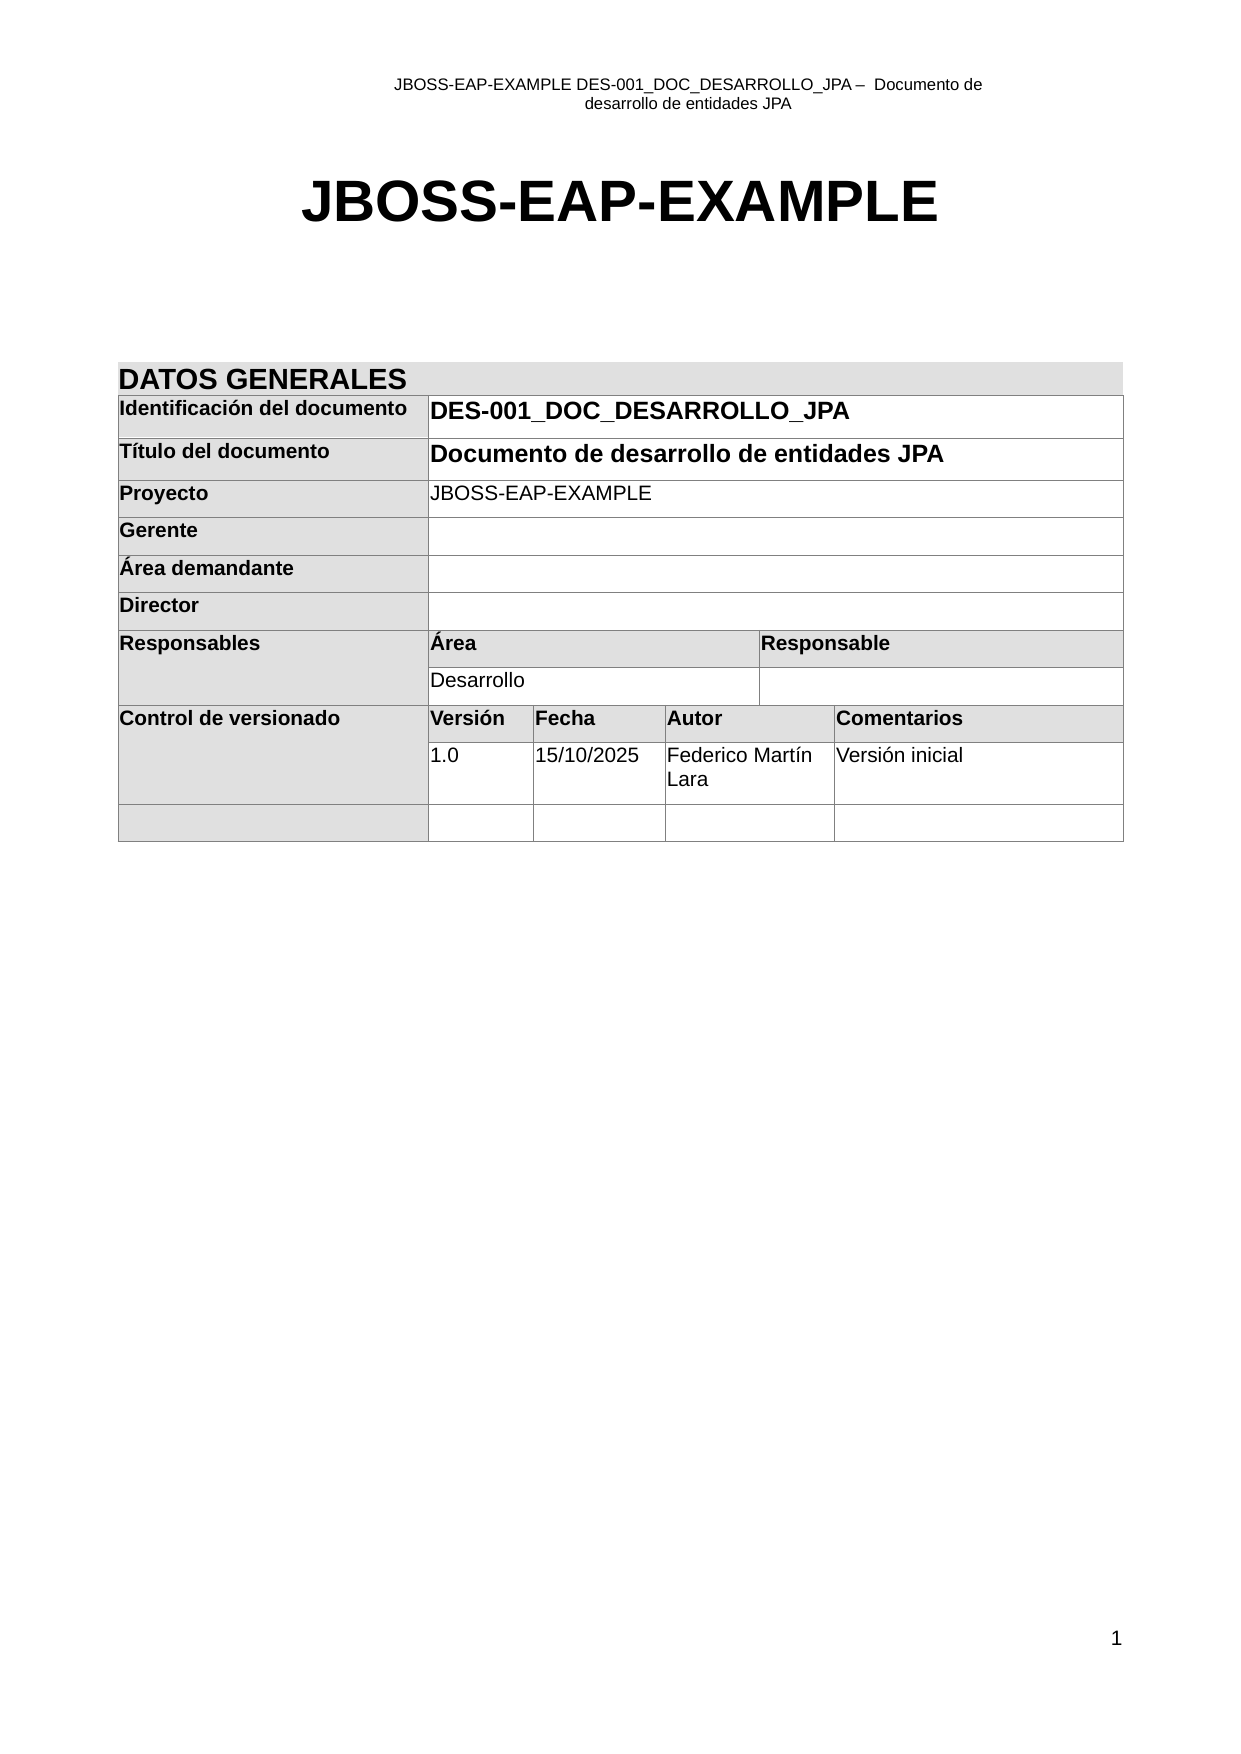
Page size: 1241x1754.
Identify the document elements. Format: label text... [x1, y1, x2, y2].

table_cell [429, 556, 1123, 592]
table_cell 1.0 [429, 743, 533, 804]
table_cell Título del documento [119, 439, 428, 480]
table_cell DES-001_DOC_DESARROLLO_JPA [429, 396, 1123, 437]
table_cell [835, 805, 1123, 841]
table_cell Identificación del documento [119, 396, 428, 437]
table_cell Autor [666, 706, 834, 742]
table_cell Versión inicial [835, 743, 1123, 804]
table_cell Área demandante [119, 556, 428, 592]
table_cell 15/10/2025 [534, 743, 665, 804]
table_cell Control de versionado [119, 706, 428, 804]
table_cell Responsables [119, 631, 428, 705]
table_cell [429, 518, 1123, 555]
table_cell Comentarios [835, 706, 1123, 742]
table_cell [429, 805, 533, 841]
table_cell Versión [429, 706, 533, 742]
table_cell Responsable [760, 631, 1123, 667]
table_cell Federico Martín Lara [666, 743, 834, 804]
table_cell [666, 805, 834, 841]
table_cell Fecha [534, 706, 665, 742]
table_cell Gerente [119, 518, 428, 555]
table_cell [429, 593, 1123, 630]
table_header DATOS GENERALES [118, 362, 1123, 395]
table_cell [760, 668, 1123, 705]
table_cell [534, 805, 665, 841]
text JBOSS-EAP-EXAMPLE [118, 167, 1122, 234]
table_cell [119, 805, 428, 841]
table_cell Área [429, 631, 759, 667]
table_cell Director [119, 593, 428, 630]
table_cell Desarrollo [429, 668, 759, 705]
table_cell JBOSS-EAP-EXAMPLE [429, 481, 1123, 517]
table_cell Proyecto [119, 481, 428, 517]
table_cell Documento de desarrollo de entidades JPA [429, 439, 1123, 480]
